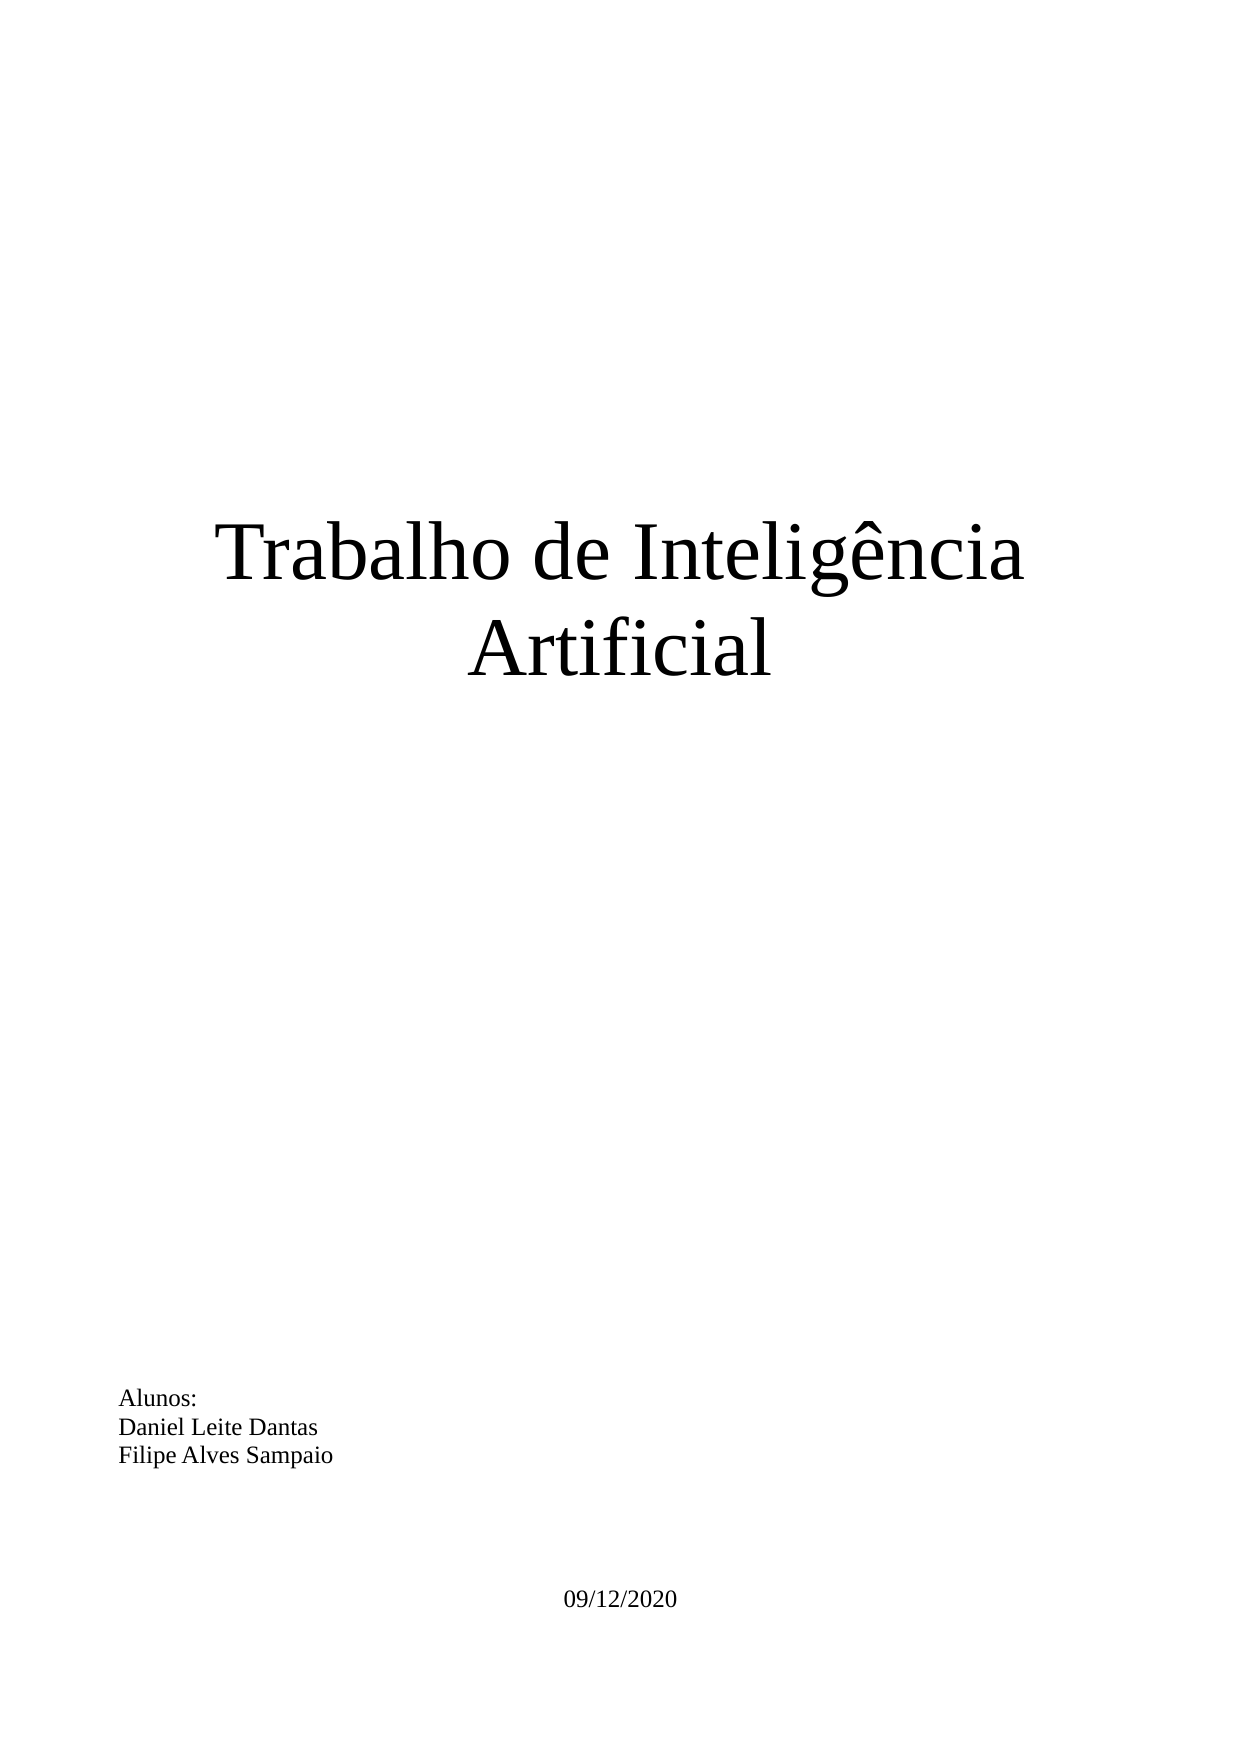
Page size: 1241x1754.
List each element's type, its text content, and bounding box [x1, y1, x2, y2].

text 09/12/2020 [118, 1584, 1122, 1613]
text Daniel Leite Dantas [118, 1412, 1122, 1441]
text Trabalho de Inteligência Artificial [118, 501, 1122, 693]
text Filipe Alves Sampaio [118, 1441, 1122, 1469]
text Alunos: [118, 1383, 1122, 1412]
